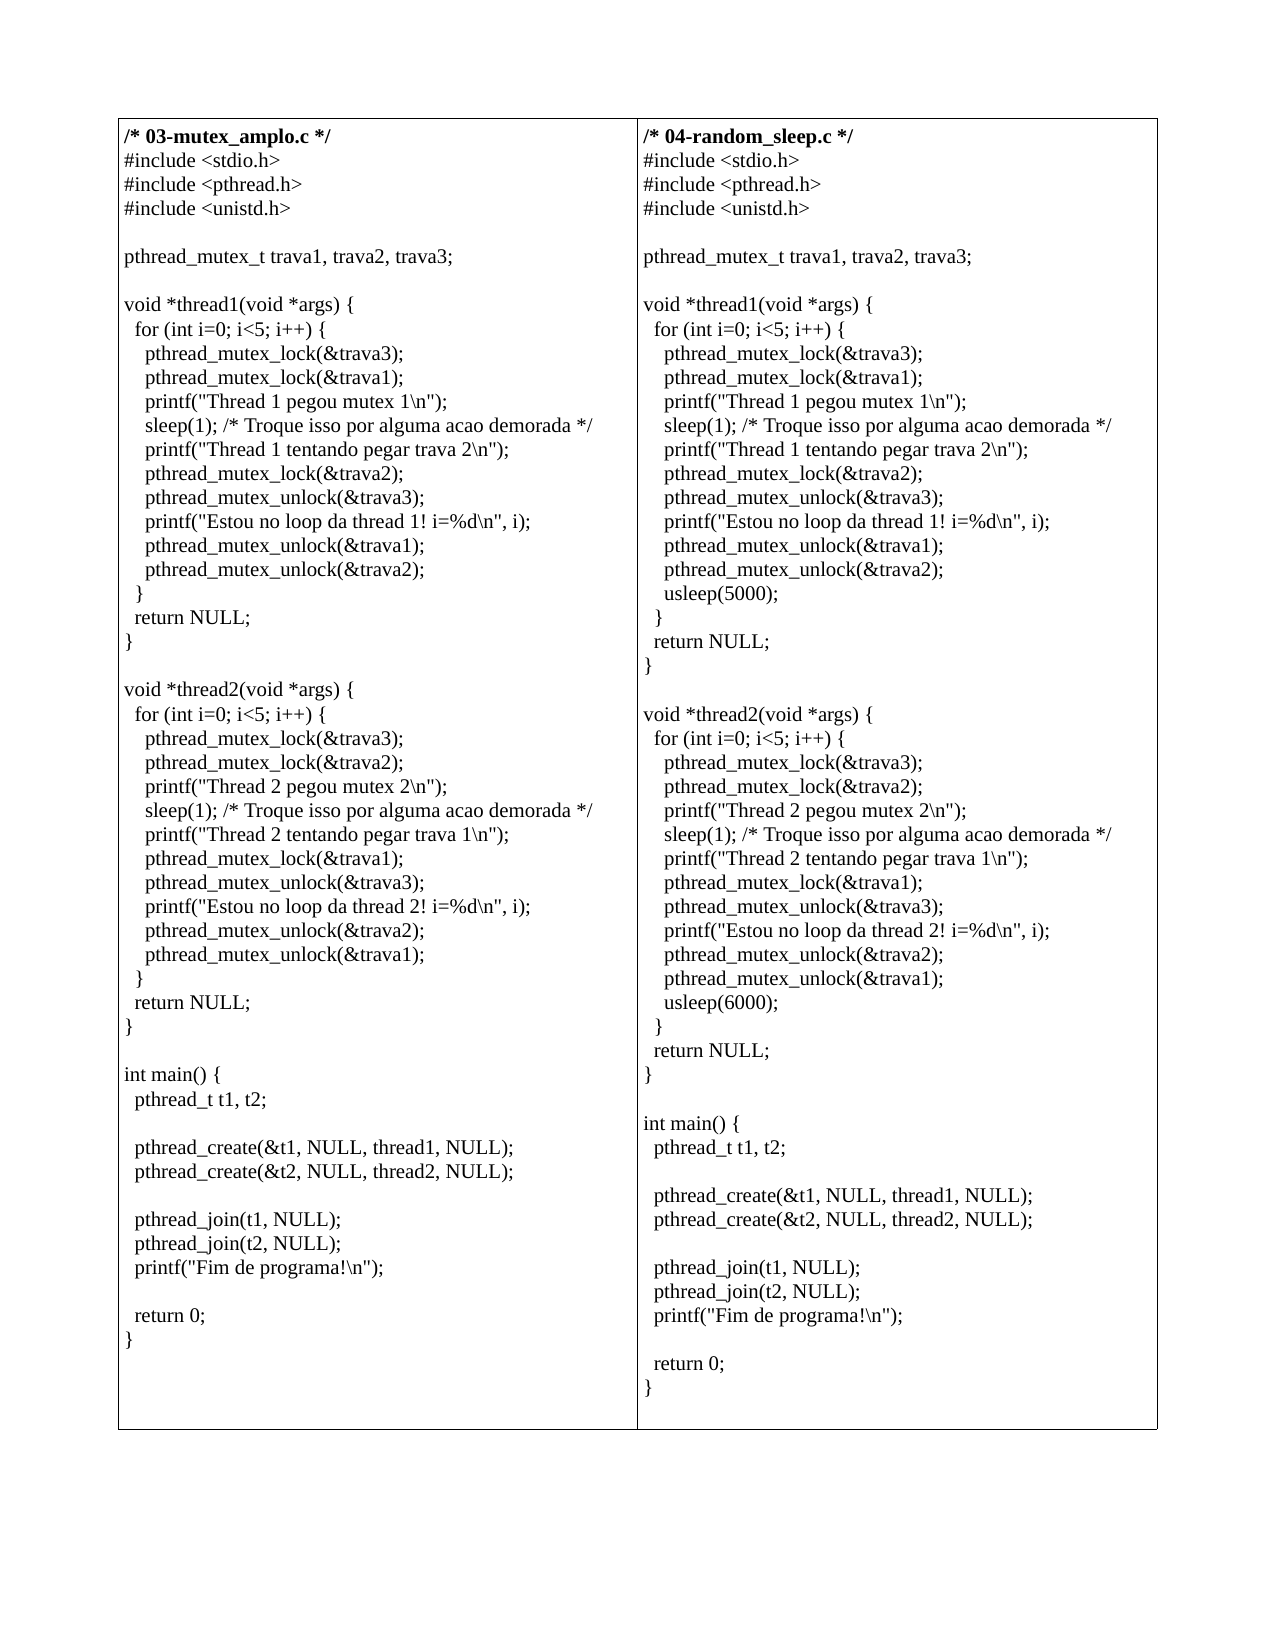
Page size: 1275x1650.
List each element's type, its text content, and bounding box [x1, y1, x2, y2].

table_header /* 03-mutex_amplo.c */ #include <stdio.h> #include <pthread.h> #include <unistd.h> pthread_mutex_t trava1, trava2, trava3; void *thread1(void *args) { for (int i=0; i<5; i++) { pthread_mutex_lock(&trava3); pthread_mutex_lock(&trava1); printf("Thread 1 pegou mutex 1\n"); sleep(1); /* Troque isso por alguma acao demorada */ printf("Thread 1 tentando pegar trava 2\n"); pthread_mutex_lock(&trava2); pthread_mutex_unlock(&trava3); printf("Estou no loop da thread 1! i=%d\n", i); pthread_mutex_unlock(&trava1); pthread_mutex_unlock(&trava2); } return NULL; } void *thread2(void *args) { for (int i=0; i<5; i++) { pthread_mutex_lock(&trava3); pthread_mutex_lock(&trava2); printf("Thread 2 pegou mutex 2\n"); sleep(1); /* Troque isso por alguma acao demorada */ printf("Thread 2 tentando pegar trava 1\n"); pthread_mutex_lock(&trava1); pthread_mutex_unlock(&trava3); printf("Estou no loop da thread 2! i=%d\n", i); pthread_mutex_unlock(&trava2); pthread_mutex_unlock(&trava1); } return NULL; } int main() { pthread_t t1, t2; pthread_create(&t1, NULL, thread1, NULL); pthread_create(&t2, NULL, thread2, NULL); pthread_join(t1, NULL); pthread_join(t2, NULL); printf("Fim de programa!\n"); return 0; } [119, 119, 637, 1429]
table_header /* 04-random_sleep.c */ #include <stdio.h> #include <pthread.h> #include <unistd.h> pthread_mutex_t trava1, trava2, trava3; void *thread1(void *args) { for (int i=0; i<5; i++) { pthread_mutex_lock(&trava3); pthread_mutex_lock(&trava1); printf("Thread 1 pegou mutex 1\n"); sleep(1); /* Troque isso por alguma acao demorada */ printf("Thread 1 tentando pegar trava 2\n"); pthread_mutex_lock(&trava2); pthread_mutex_unlock(&trava3); printf("Estou no loop da thread 1! i=%d\n", i); pthread_mutex_unlock(&trava1); pthread_mutex_unlock(&trava2); usleep(5000); } return NULL; } void *thread2(void *args) { for (int i=0; i<5; i++) { pthread_mutex_lock(&trava3); pthread_mutex_lock(&trava2); printf("Thread 2 pegou mutex 2\n"); sleep(1); /* Troque isso por alguma acao demorada */ printf("Thread 2 tentando pegar trava 1\n"); pthread_mutex_lock(&trava1); pthread_mutex_unlock(&trava3); printf("Estou no loop da thread 2! i=%d\n", i); pthread_mutex_unlock(&trava2); pthread_mutex_unlock(&trava1); usleep(6000); } return NULL; } int main() { pthread_t t1, t2; pthread_create(&t1, NULL, thread1, NULL); pthread_create(&t2, NULL, thread2, NULL); pthread_join(t1, NULL); pthread_join(t2, NULL); printf("Fim de programa!\n"); return 0; } [638, 119, 1157, 1429]
